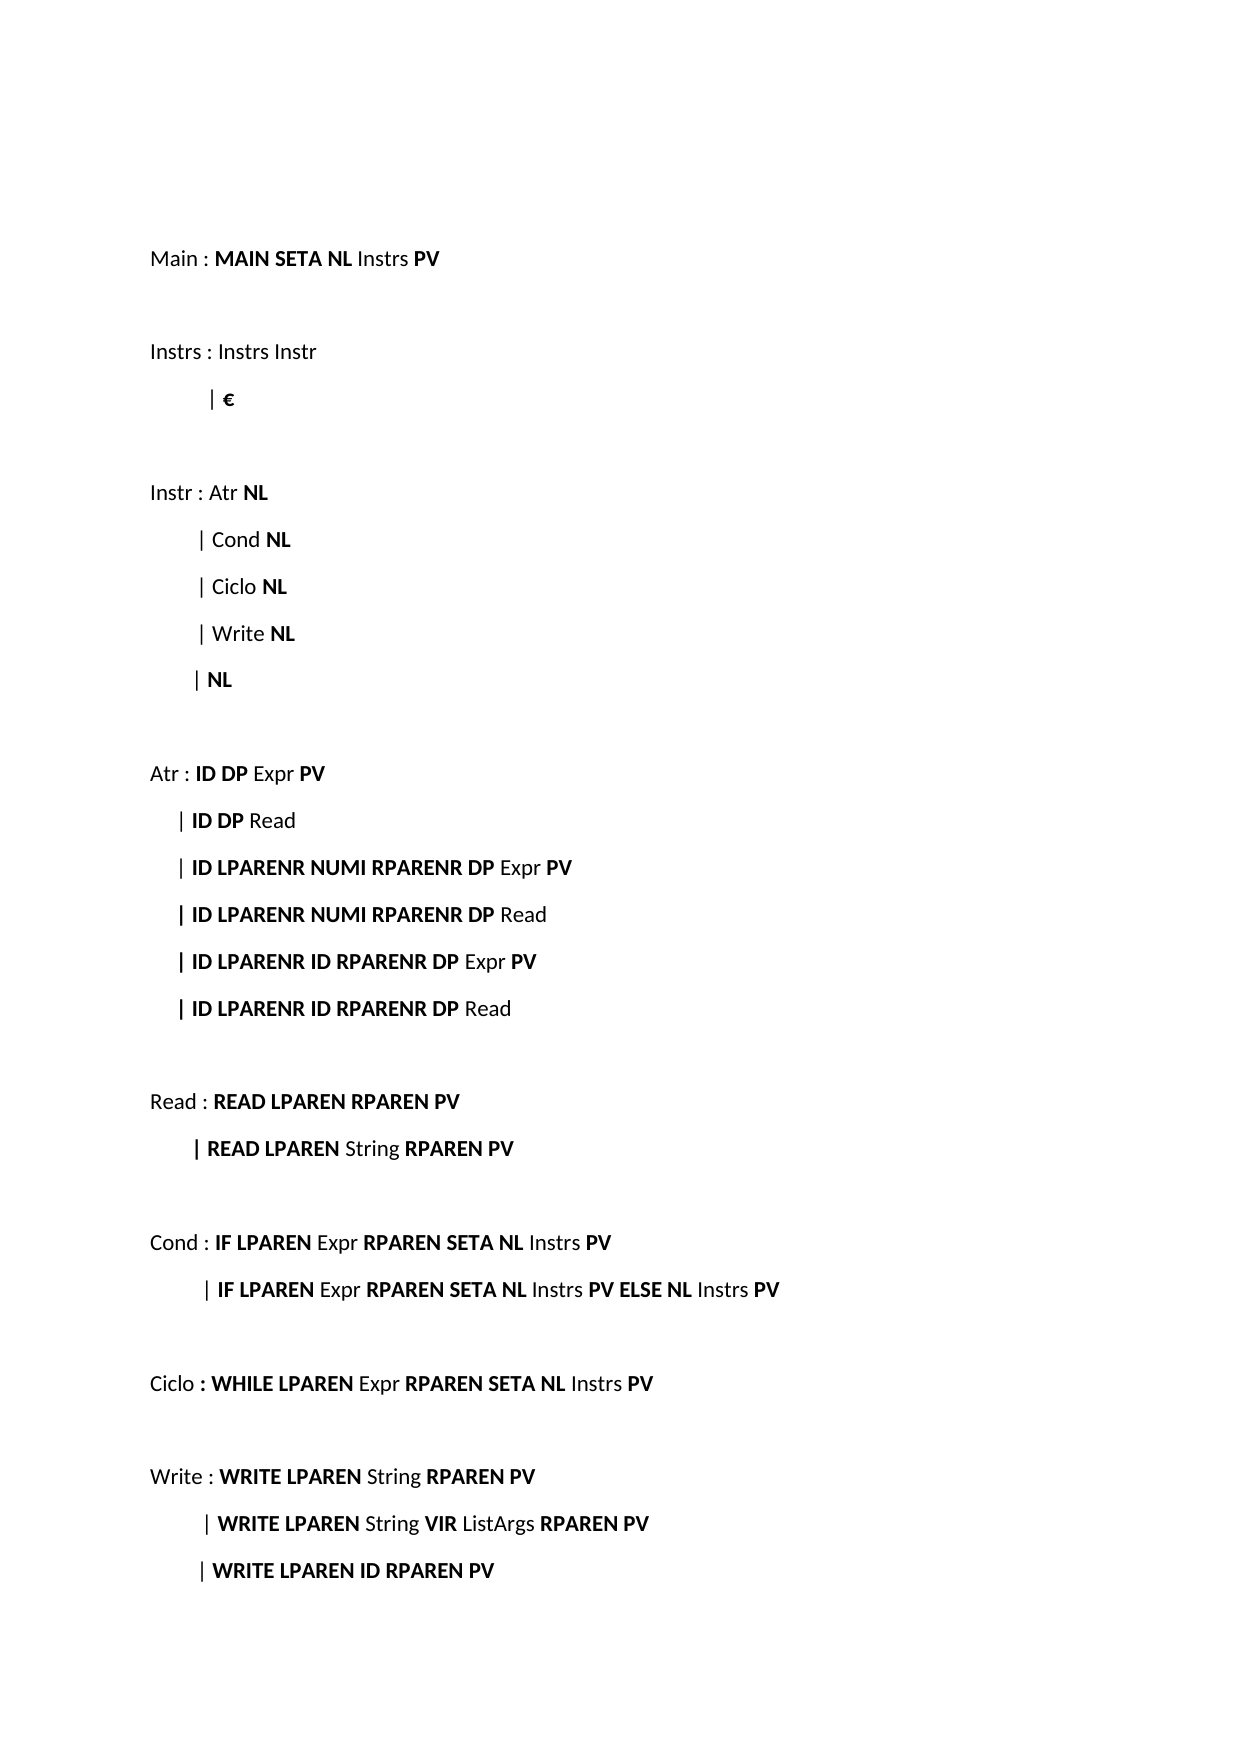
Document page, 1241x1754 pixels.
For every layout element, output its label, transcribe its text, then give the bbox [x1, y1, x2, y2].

text | WRITE LPAREN String VIR ListArgs RPAREN PV [150, 1509, 1090, 1537]
text | ID LPARENR ID RPARENR DP Expr PV [150, 947, 1090, 975]
text Cond : IF LPAREN Expr RPAREN SETA NL Instrs PV [150, 1228, 1090, 1256]
text | ID DP Read [150, 806, 1090, 834]
text Instrs : Instrs Instr [150, 337, 1090, 366]
text | Cond NL [150, 525, 1090, 553]
text | ID LPARENR NUMI RPARENR DP Read [150, 900, 1090, 928]
text | WRITE LPAREN ID RPAREN PV [150, 1556, 1090, 1584]
text | ID LPARENR ID RPARENR DP Read [150, 994, 1090, 1022]
text | ID LPARENR NUMI RPARENR DP Expr PV [150, 853, 1090, 881]
text Read : READ LPAREN RPAREN PV [150, 1087, 1090, 1116]
text | READ LPAREN String RPAREN PV [150, 1134, 1090, 1162]
text Instr : Atr NL [150, 478, 1090, 506]
text Atr : ID DP Expr PV [150, 759, 1090, 787]
text Write : WRITE LPAREN String RPAREN PV [150, 1462, 1090, 1491]
text | Write NL [150, 619, 1090, 647]
text | Ciclo NL [150, 572, 1090, 600]
text Ciclo : WHILE LPAREN Expr RPAREN SETA NL Instrs PV [150, 1369, 1090, 1397]
text | IF LPAREN Expr RPAREN SETA NL Instrs PV ELSE NL Instrs PV [150, 1275, 1090, 1303]
text | NL [150, 666, 1090, 694]
text | € [150, 384, 1090, 412]
text Main : MAIN SETA NL Instrs PV [150, 244, 1090, 272]
